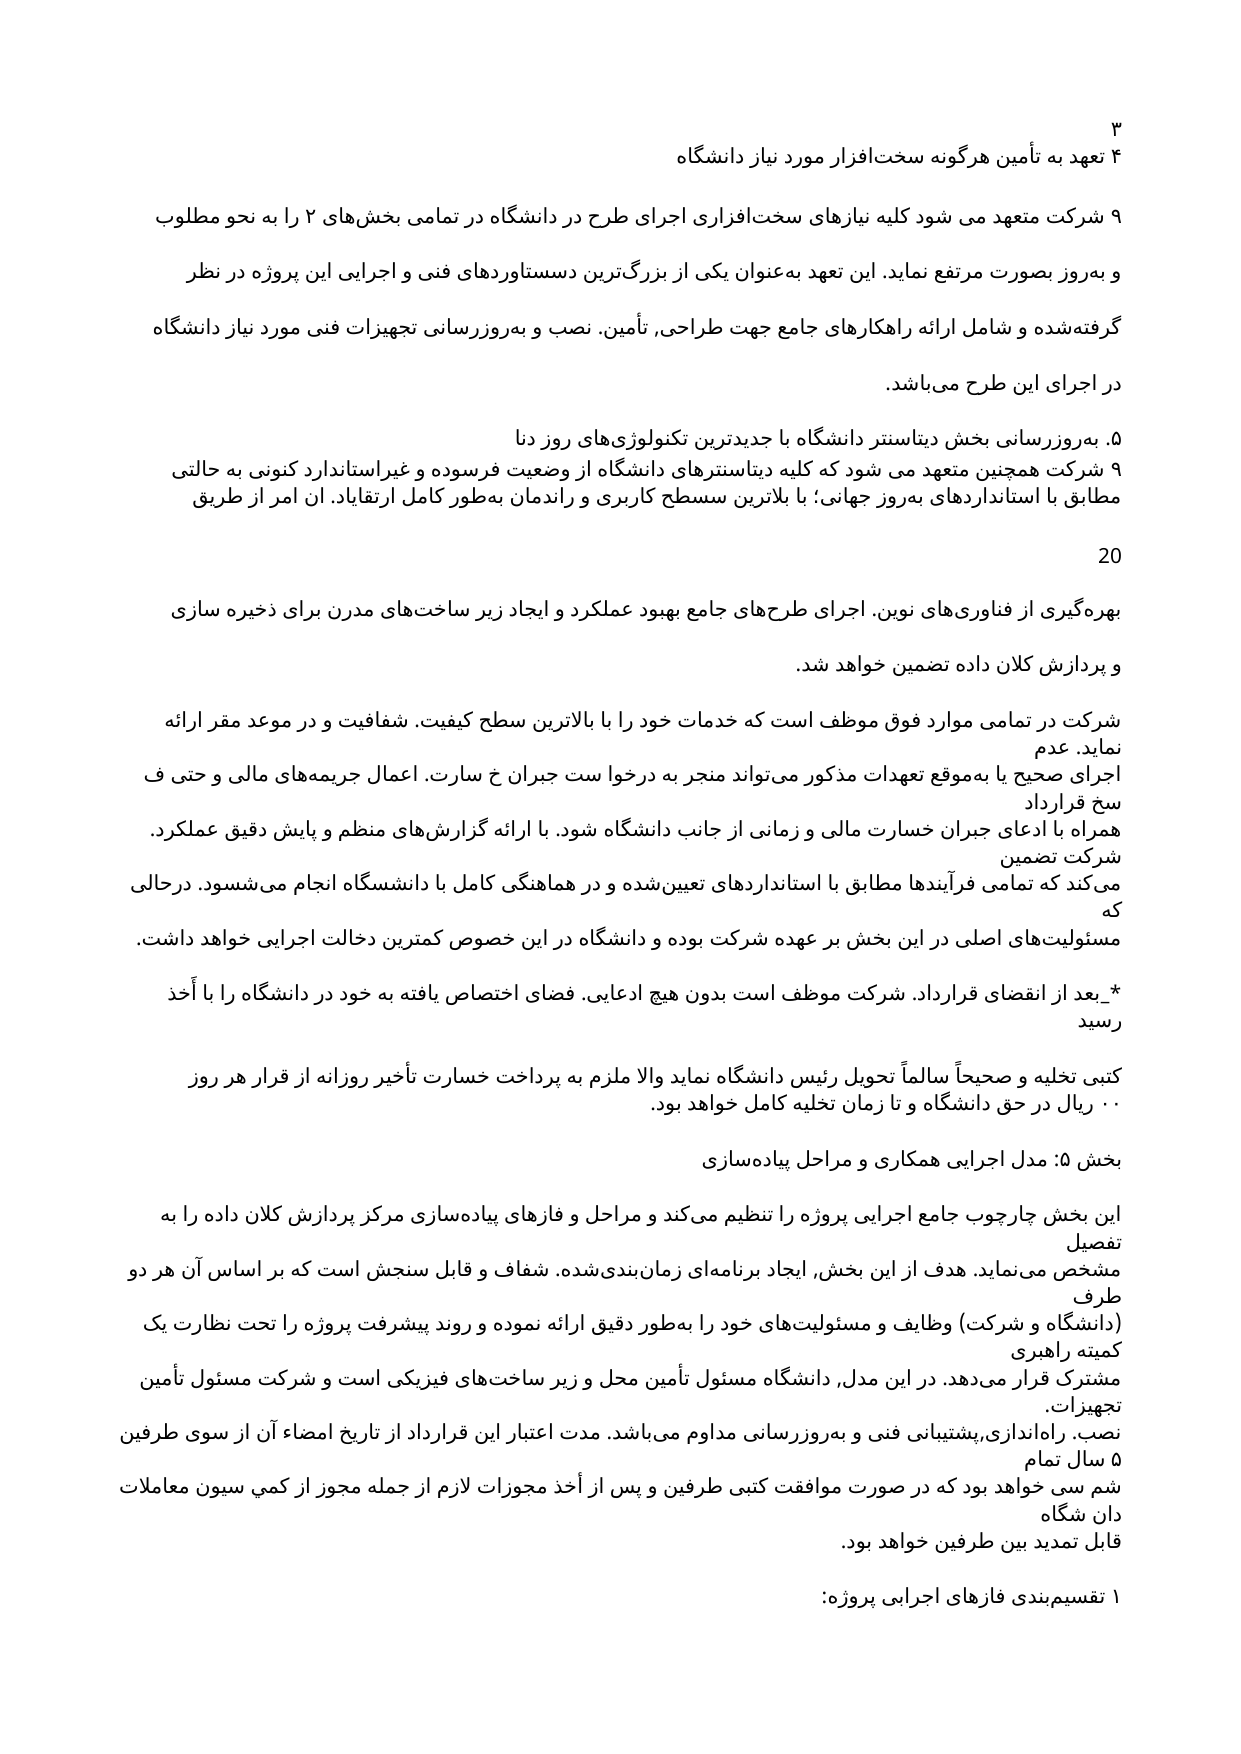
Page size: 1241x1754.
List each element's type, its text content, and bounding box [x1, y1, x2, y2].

text مشترک قرار می‌دهد. در این مدل, دانشگاه مسئول تأمین محل و زیر ساخت‌های فیزیکی است و شرکت مسئول تأمین تجهیزات. [118, 1366, 1122, 1421]
text *_بعد از انقضای قرارداد. شرکت موظف است بدون هیچ ادعایی. فضای اختصاص یافته به خود در دانشگاه را با أَخذ رسید [118, 982, 1122, 1036]
text کتبی تخلیه و صحیحاً سالماً تحویل رئیس دانشگاه نماید والا ملزم به پرداخت خسارت تأخیر روزانه از قرار هر روز [118, 1065, 1122, 1092]
text مطابق با استانداردهای به‌روز جهانی؛ با بلاترین سسطح کاربری و راندمان به‌طور کامل ارتقایاد. ان امر از طریق [118, 485, 1122, 512]
text ‏گرفته‌شده و شامل ارائه راهکارهای جامع جهت طراحی, تأمین. نصب و به‌روزرسانی تجهیزات فنی مورد نیاز دانشگاه [118, 316, 1122, 343]
text نصب. راه‌اندازی,پشتیبانی فنی و به‌روزرسانی مداوم می‌باشد. مدت اعتبار این قرارداد از تاریخ امضاء آن از سوی طرفین ۵ سال تمام [118, 1421, 1122, 1475]
text شم سی خواهد بود که در صورت موافقت کتبی طرفین و پس از أخذ مجوزات لازم از جمله مجوز از کمي سیون معاملات دان شگاه [118, 1475, 1122, 1529]
text بخش ۵: مدل اجرایی همکاری و مراحل پیاده‌سازی [118, 1148, 1122, 1175]
text شرکت در تمامی موارد فوق موظف است که خدمات خود را با بالاترین سطح کیفیت. شفافیت و در موعد مقر ارائه نماید. عدم [118, 709, 1122, 763]
text اجرای صحیح يا به‌موقع تعهدات مذکور می‌تواند منجر به درخوا ست جبران خ سارت. اعمال جریمه‌های مالی و حتی ف سخ قرارداد [118, 763, 1122, 818]
text ‎20 [118, 541, 1122, 569]
text این بخش چارچوب جامع اجرایی پروژه را تنظیم می‌کند و مراحل و فازهای پیاده‌سازی مرکز پردازش کلان داده را به تفصیل [118, 1203, 1122, 1258]
text همراه با ادعای جبران خسارت مالی و زمانی از جانب دانشگاه شود. با ارائه گزارش‌های منظم و پایش دقیق عملکرد. شرکت تضمین [118, 818, 1122, 872]
text بهره‌گیری از فناوری‌های نوین. اجرای طرح‌های جامع بهبود عملکرد و ایجاد زیر ساخت‌های مدرن برای ذخیره سازی [118, 598, 1122, 625]
text ۳ [118, 118, 1122, 145]
text مشخص می‌نماید. هدف از این بخش, ایجاد برنامه‌ای زمان‌بندی‌شده. شفاف و قابل سنجش است که بر اساس آن هر دو طرف [118, 1258, 1122, 1312]
text ۱ تقسیم‌بندی فازهای اجرابی پروژه: [118, 1585, 1122, 1612]
text ‏۵. به‌روزرسانی بخش دیتاسنتر دانشگاه با جدیدترین تکنولوژی‌های روز دنا [118, 427, 1122, 454]
text ۴ تعهد به تأمین هرگونه سخت‌افزار مورد نیاز دانشگاه [118, 145, 1122, 172]
text ‏در اجرای این طرح می‌باشد. [118, 371, 1122, 399]
text ‎٩‏ شرکت همچنین متعهد می‌ شود که کلیه دیتاسنترهای دانشگاه از وضعیت فرسوده و غیراستاندارد کنونی به حالتی [118, 454, 1122, 485]
text مسئولیت‌های اصلی در این بخش بر عهده شرکت بوده و دانشگاه در این خصوص کمترین دخالت اجرایی خواهد داشت. [118, 926, 1122, 953]
text و پردازش کلان داده تضمین خواهد شد. [118, 653, 1122, 680]
text ‎٩‏ شرکت متعهد می‌ شود کلیه نیازهای سخت‌افزاری اجرای طرح در دانشگاه در تمامی بخش‌های ۲ را به نحو مطلوب [118, 201, 1122, 232]
text ۰۰ ریال در حق دانشگاه و تا زمان تخلیه کامل خواهد بود. [118, 1092, 1122, 1119]
text (دانشگاه و شرکت) وظایف و مسئولیت‌های خود را به‌طور دقیق ارائه نموده و روند پیشرفت پروژه را تحت نظارت یک کمیته راهبری [118, 1312, 1122, 1366]
text قابل تمدید بین طرفین خواهد بود. [118, 1529, 1122, 1557]
text ‏و به‌روز بصورت مرتفع نماید. این تعهد به‌عنوان یکی از بزرگ‌ترین دسستاوردهای فنی و اجرایی اين پروژه در نظر [118, 260, 1122, 287]
text می‌کند که تمامی فرآیندها مطابق با استانداردهای تعیین‌شده و در هماهنگی کامل با دانشسگاه انجام می‌شسود. درحالی که [118, 872, 1122, 926]
